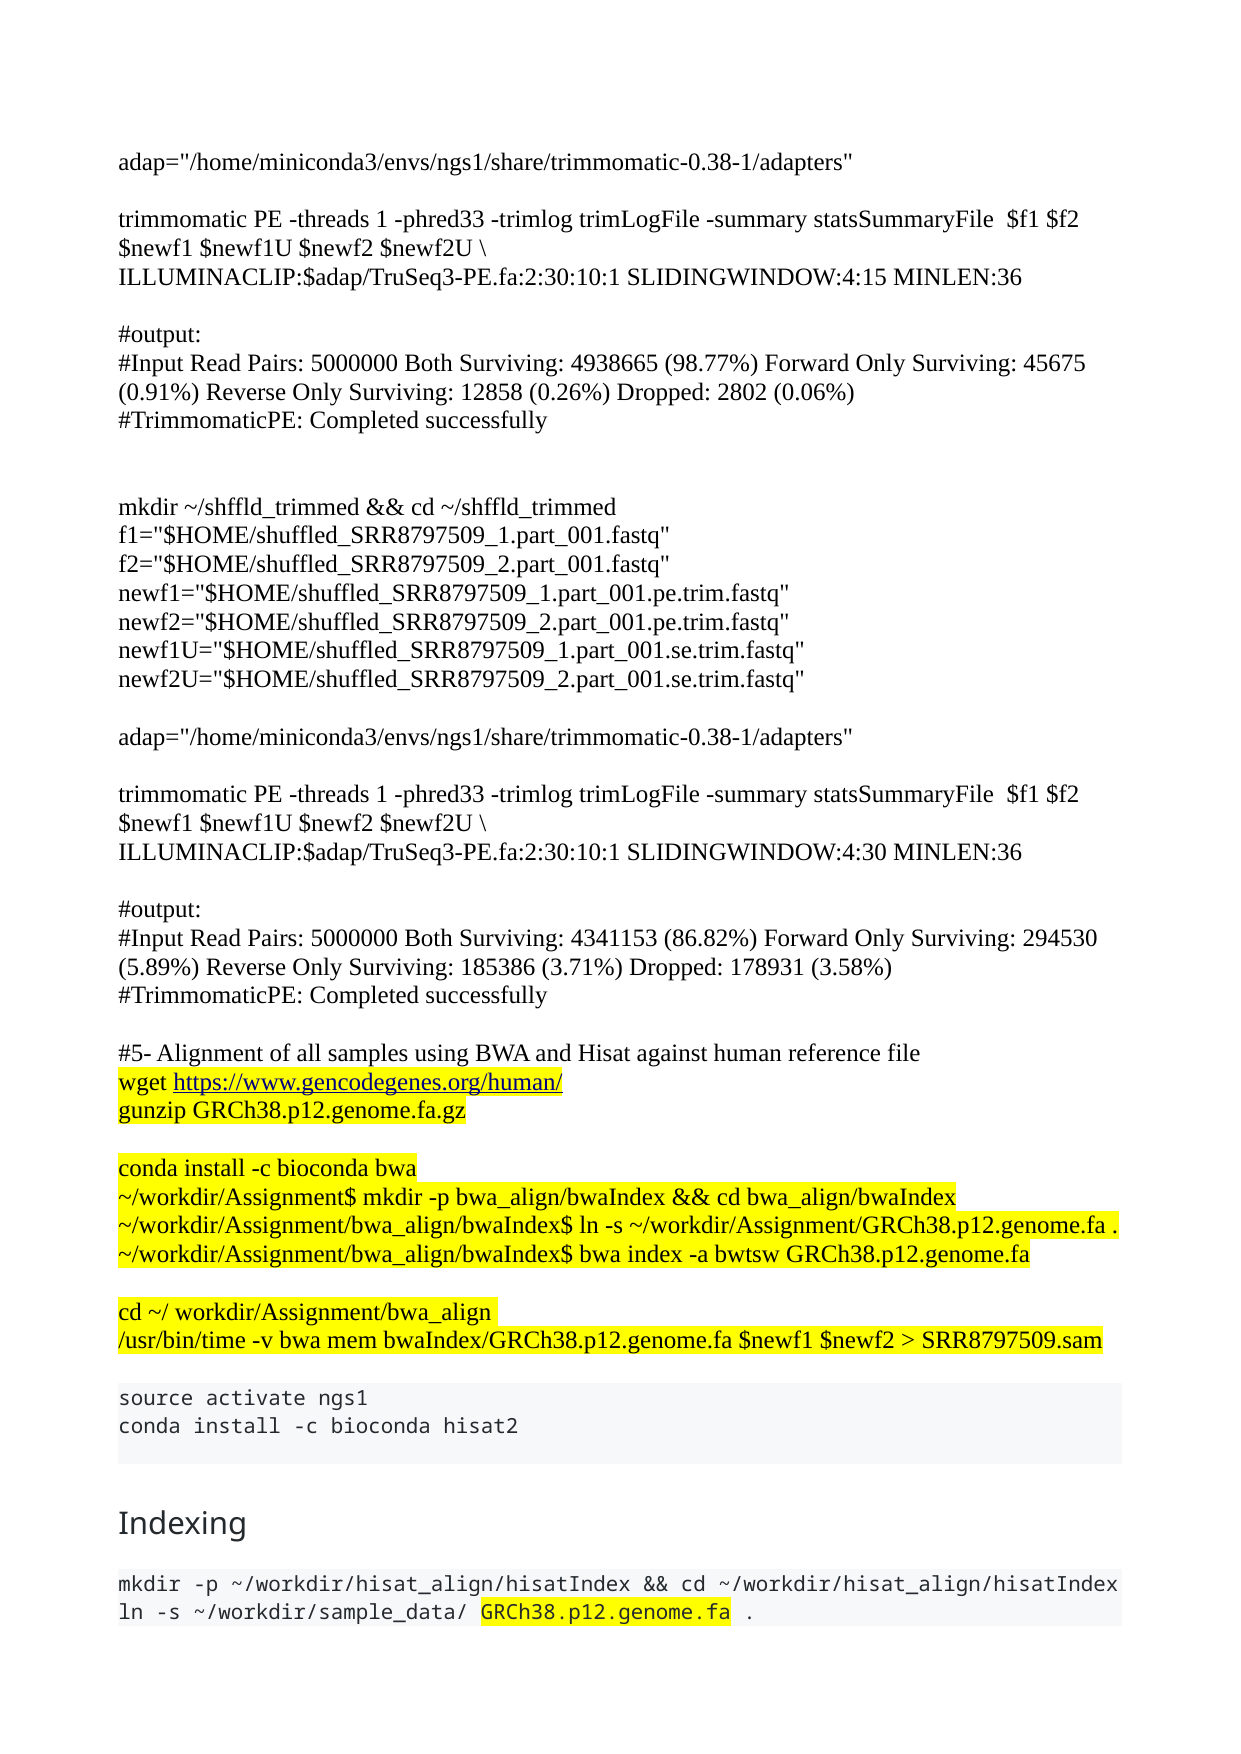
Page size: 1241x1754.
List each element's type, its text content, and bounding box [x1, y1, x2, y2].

text mkdir ~/shffld_trimmed && cd ~/shffld_trimmed [118, 492, 1122, 521]
text #Input Read Pairs: 5000000 Both Surviving: 4938665 (98.77%) Forward Only Surviving: 45675 (0.91%) Reverse Only Surviving: 12858 (0.26%) Dropped: 2802 (0.06%) [118, 348, 1122, 406]
text /usr/bin/time -v bwa mem bwaIndex/GRCh38.p12.genome.fa $newf1 $newf2 > SRR8797509.sam [118, 1326, 1122, 1354]
text f2="$HOME/shuffled_SRR8797509_2.part_001.fastq" [118, 549, 1122, 578]
text #TrimmomaticPE: Completed successfully [118, 406, 1122, 434]
text adap="/home/miniconda3/envs/ngs1/share/trimmomatic-0.38-1/adapters" [118, 147, 1122, 176]
text conda install -c bioconda hisat2 [118, 1412, 1122, 1440]
text #TrimmomaticPE: Completed successfully [118, 981, 1122, 1009]
text conda install -c bioconda bwa [118, 1153, 1122, 1182]
text ~/workdir/Assignment/bwa_align/bwaIndex$ bwa index -a bwtsw GRCh38.p12.genome.fa [118, 1239, 1122, 1268]
text #output: [118, 319, 1122, 348]
text newf2U="$HOME/shuffled_SRR8797509_2.part_001.se.trim.fastq" [118, 664, 1122, 693]
text mkdir -p ~/workdir/hisat_align/hisatIndex && cd ~/workdir/hisat_align/hisatIndex [118, 1569, 1122, 1597]
text ILLUMINACLIP:$adap/TruSeq3-PE.fa:2:30:10:1 SLIDINGWINDOW:4:30 MINLEN:36 [118, 837, 1122, 866]
text newf2="$HOME/shuffled_SRR8797509_2.part_001.pe.trim.fastq" [118, 607, 1122, 636]
text ~/workdir/Assignment/bwa_align/bwaIndex$ ln -s ~/workdir/Assignment/GRCh38.p12.genome.fa . [118, 1211, 1122, 1239]
text trimmomatic PE -threads 1 -phred33 -trimlog trimLogFile -summary statsSummaryFile $f1 $f2 $newf1 $newf1U $newf2 $newf2U \ [118, 204, 1122, 262]
text #5- Alignment of all samples using BWA and Hisat against human reference file [118, 1038, 1122, 1067]
text cd ~/ workdir/Assignment/bwa_align [118, 1297, 1122, 1326]
text f1="$HOME/shuffled_SRR8797509_1.part_001.fastq" [118, 521, 1122, 549]
text #Input Read Pairs: 5000000 Both Surviving: 4341153 (86.82%) Forward Only Surviving: 294530 (5.89%) Reverse Only Surviving: 185386 (3.71%) Dropped: 178931 (3.58%) [118, 923, 1122, 981]
text #output: [118, 894, 1122, 923]
text newf1U="$HOME/shuffled_SRR8797509_1.part_001.se.trim.fastq" [118, 636, 1122, 664]
text trimmomatic PE -threads 1 -phred33 -trimlog trimLogFile -summary statsSummaryFile $f1 $f2 $newf1 $newf1U $newf2 $newf2U \ [118, 779, 1122, 837]
text gunzip GRCh38.p12.genome.fa.gz [118, 1096, 1122, 1124]
subtitle Indexing [118, 1501, 1122, 1544]
text ~/workdir/Assignment$ mkdir -p bwa_align/bwaIndex && cd bwa_align/bwaIndex [118, 1182, 1122, 1211]
text newf1="$HOME/shuffled_SRR8797509_1.part_001.pe.trim.fastq" [118, 578, 1122, 607]
text source activate ngs1 [118, 1383, 1122, 1412]
text wget https://www.gencodegenes.org/human/ [118, 1067, 1122, 1096]
text ln -s ~/workdir/sample_data/ GRCh38.p12.genome.fa . [118, 1597, 1122, 1626]
text adap="/home/miniconda3/envs/ngs1/share/trimmomatic-0.38-1/adapters" [118, 722, 1122, 751]
text ILLUMINACLIP:$adap/TruSeq3-PE.fa:2:30:10:1 SLIDINGWINDOW:4:15 MINLEN:36 [118, 262, 1122, 291]
